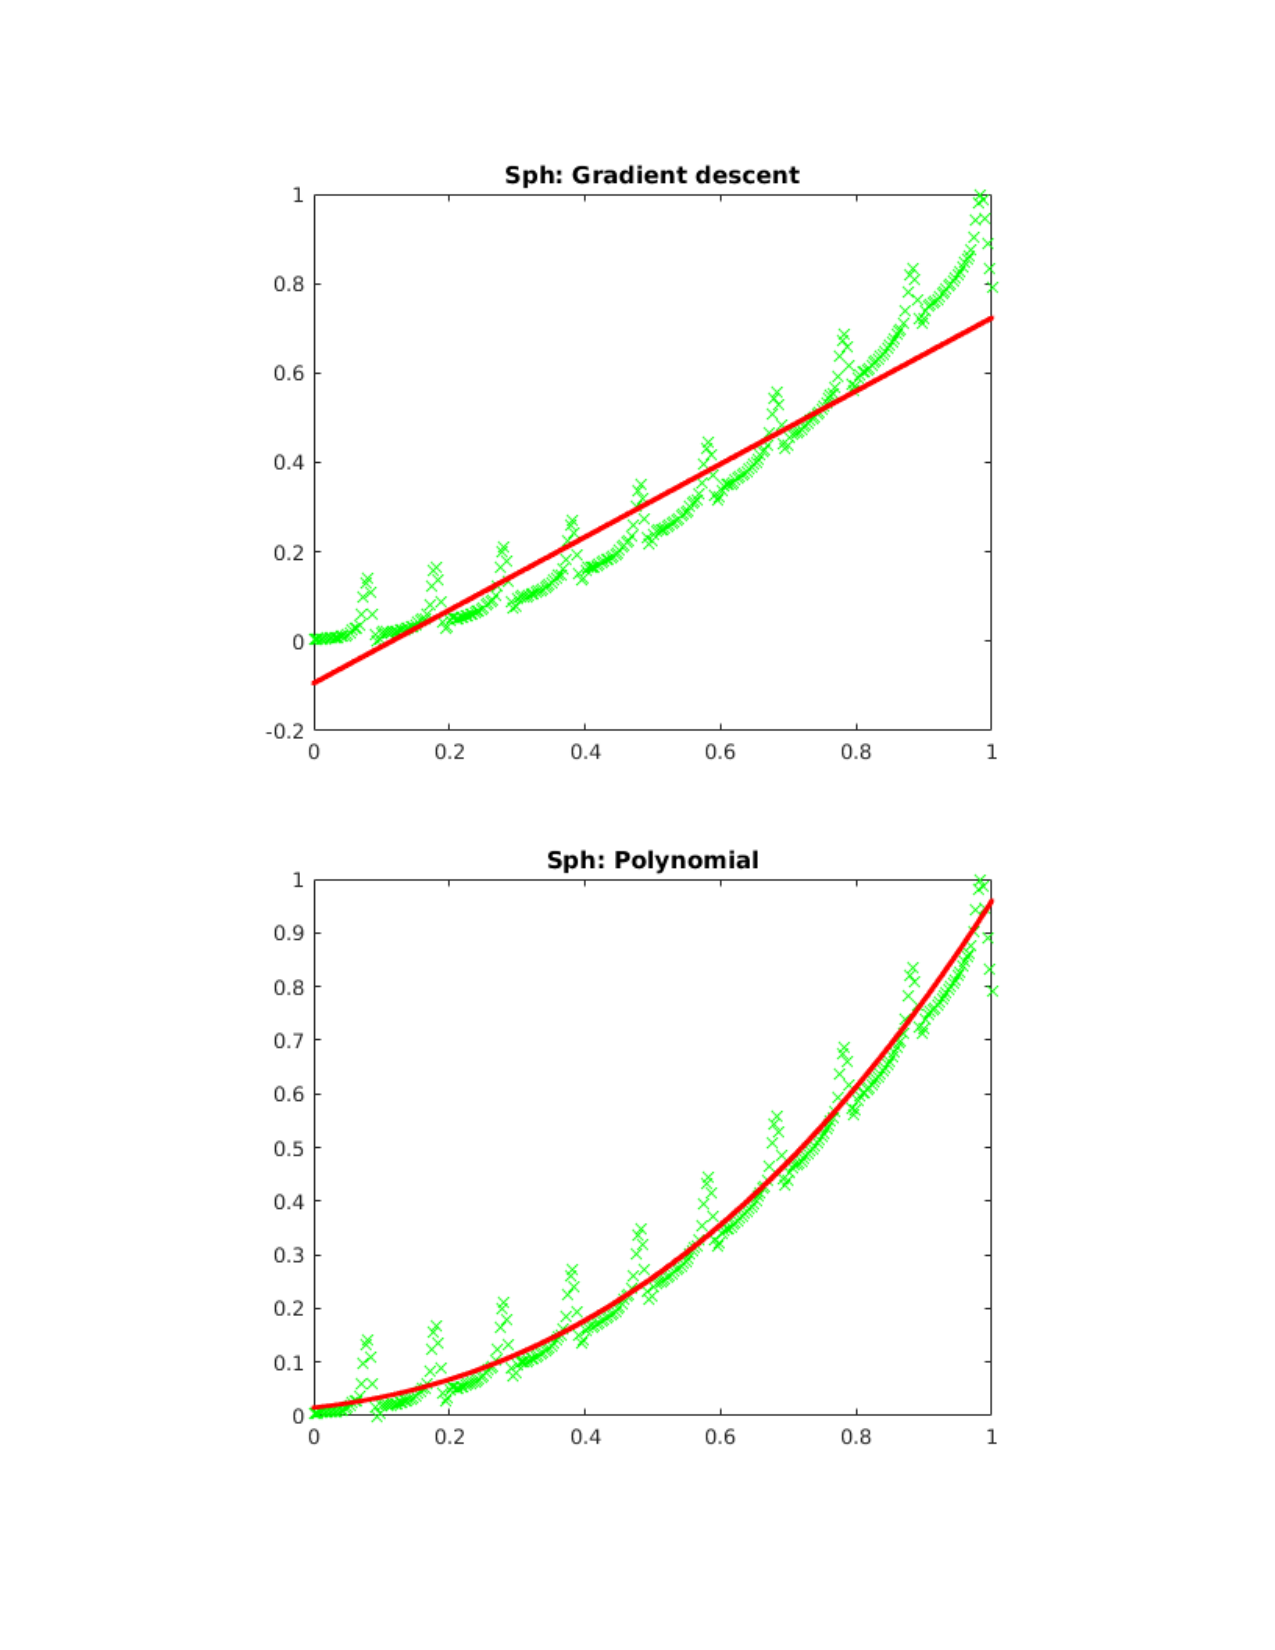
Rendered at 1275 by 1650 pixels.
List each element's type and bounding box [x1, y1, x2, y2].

picture [200, 831, 1075, 1488]
picture [200, 146, 1075, 803]
